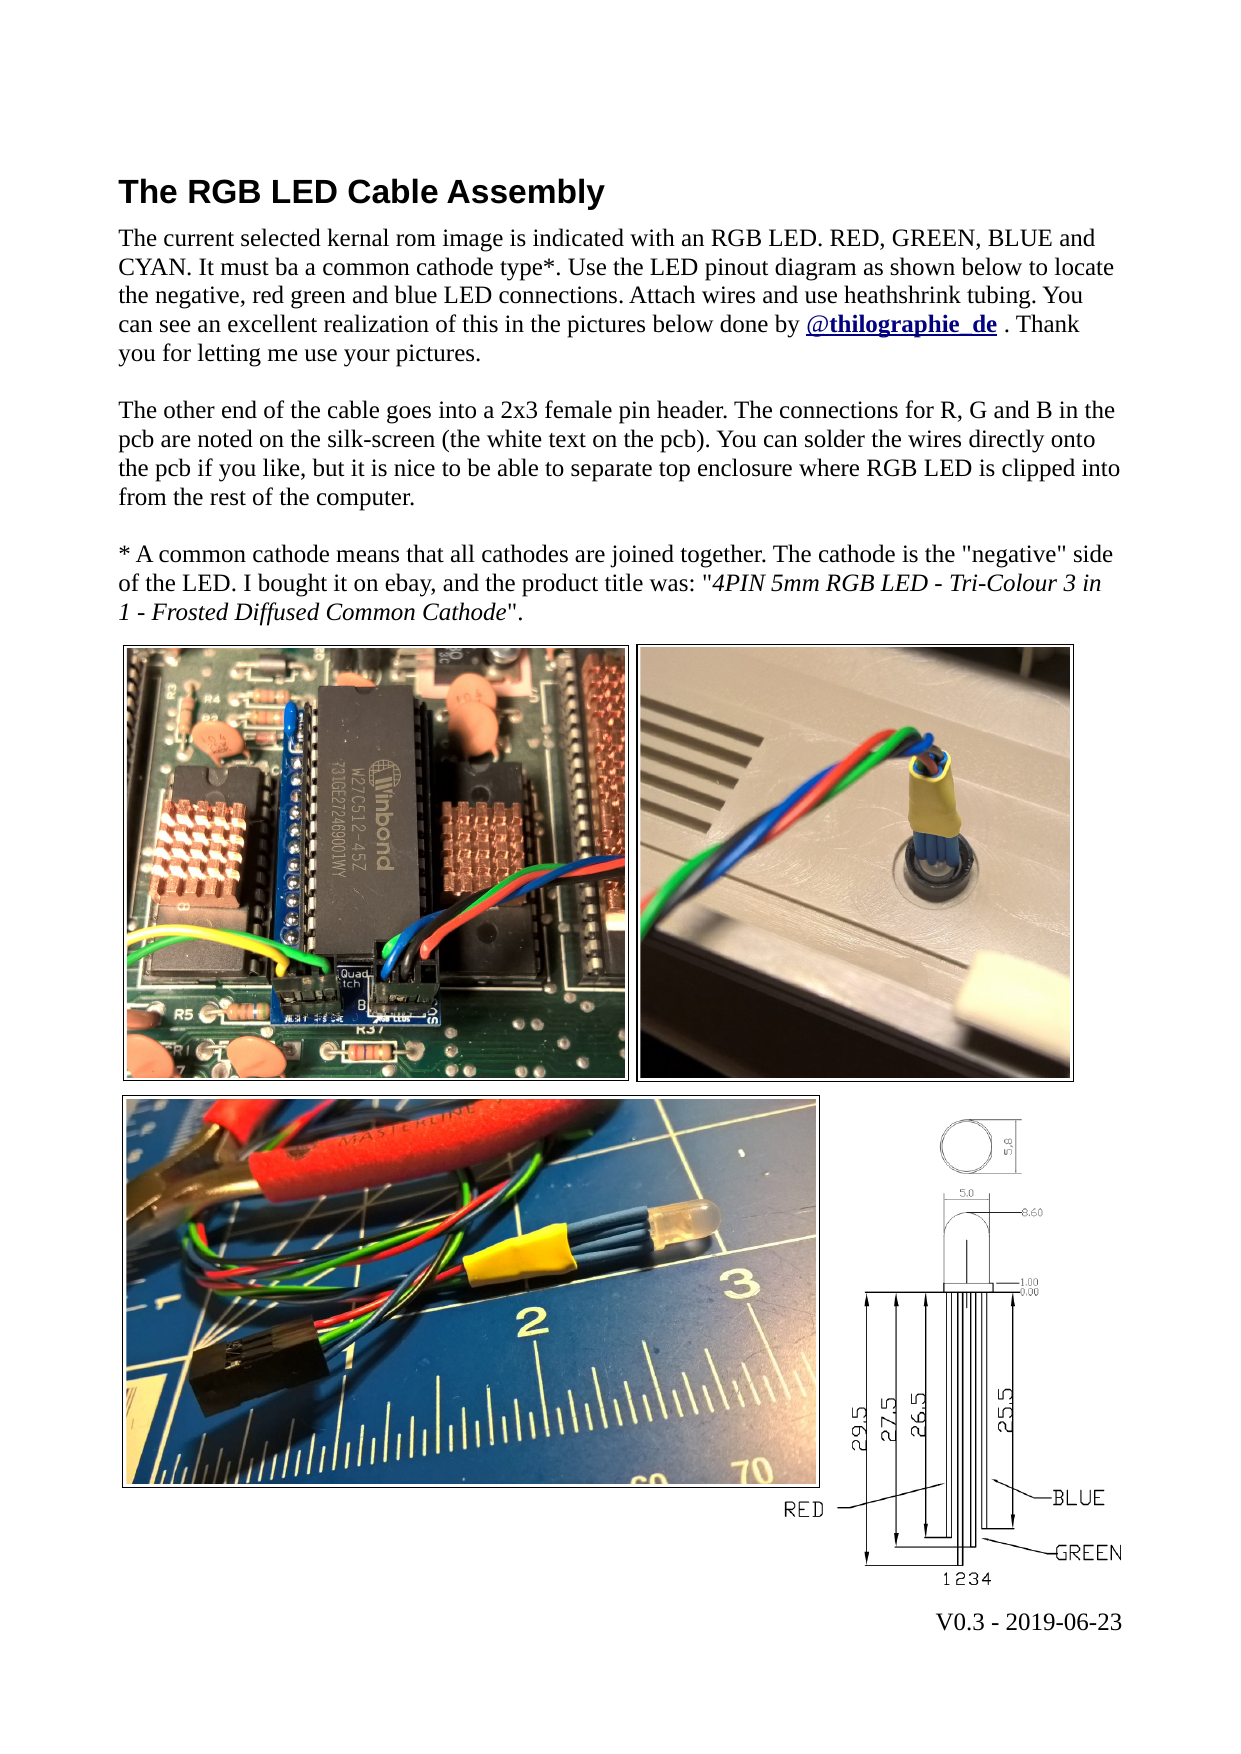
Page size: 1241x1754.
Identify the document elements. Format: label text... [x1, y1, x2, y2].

text The current selected kernal rom image is indicated with an RGB LED. RED, GREEN, BLUE and CYAN. It must ba a common cathode type*. Use the LED pinout diagram as shown below to locate the negative, red green and blue LED connections. Attach wires and use heathshrink tubing. You can see an excellent realization of this in the pictures below done by @thilographie_de . Thank you for letting me use your pictures. [118, 223, 1122, 367]
picture [190, 648, 562, 1078]
text The other end of the cable goes into a 2x3 female pin header. The connections for R, G and B in the pcb are noted on the silk-screen (the white text on the pcb). You can solder the wires directly onto the pcb if you like, but it is nice to be able to separate top enclosure where RGB LED is clipped into from the rest of the computer. [118, 396, 1122, 511]
picture [640, 647, 1070, 1078]
picture [126, 1099, 816, 1484]
subtitle The RGB LED Cable Assembly [118, 172, 1122, 211]
picture [760, 1095, 1147, 1605]
text * A common cathode means that all cathodes are joined together. The cathode is the "negative" side of the LED. I bought it on ebay, and the product title was: "4PIN 5mm RGB LED - Tri-Colour 3 in 1 - Frosted Diffused Common Cathode". [118, 539, 1122, 626]
